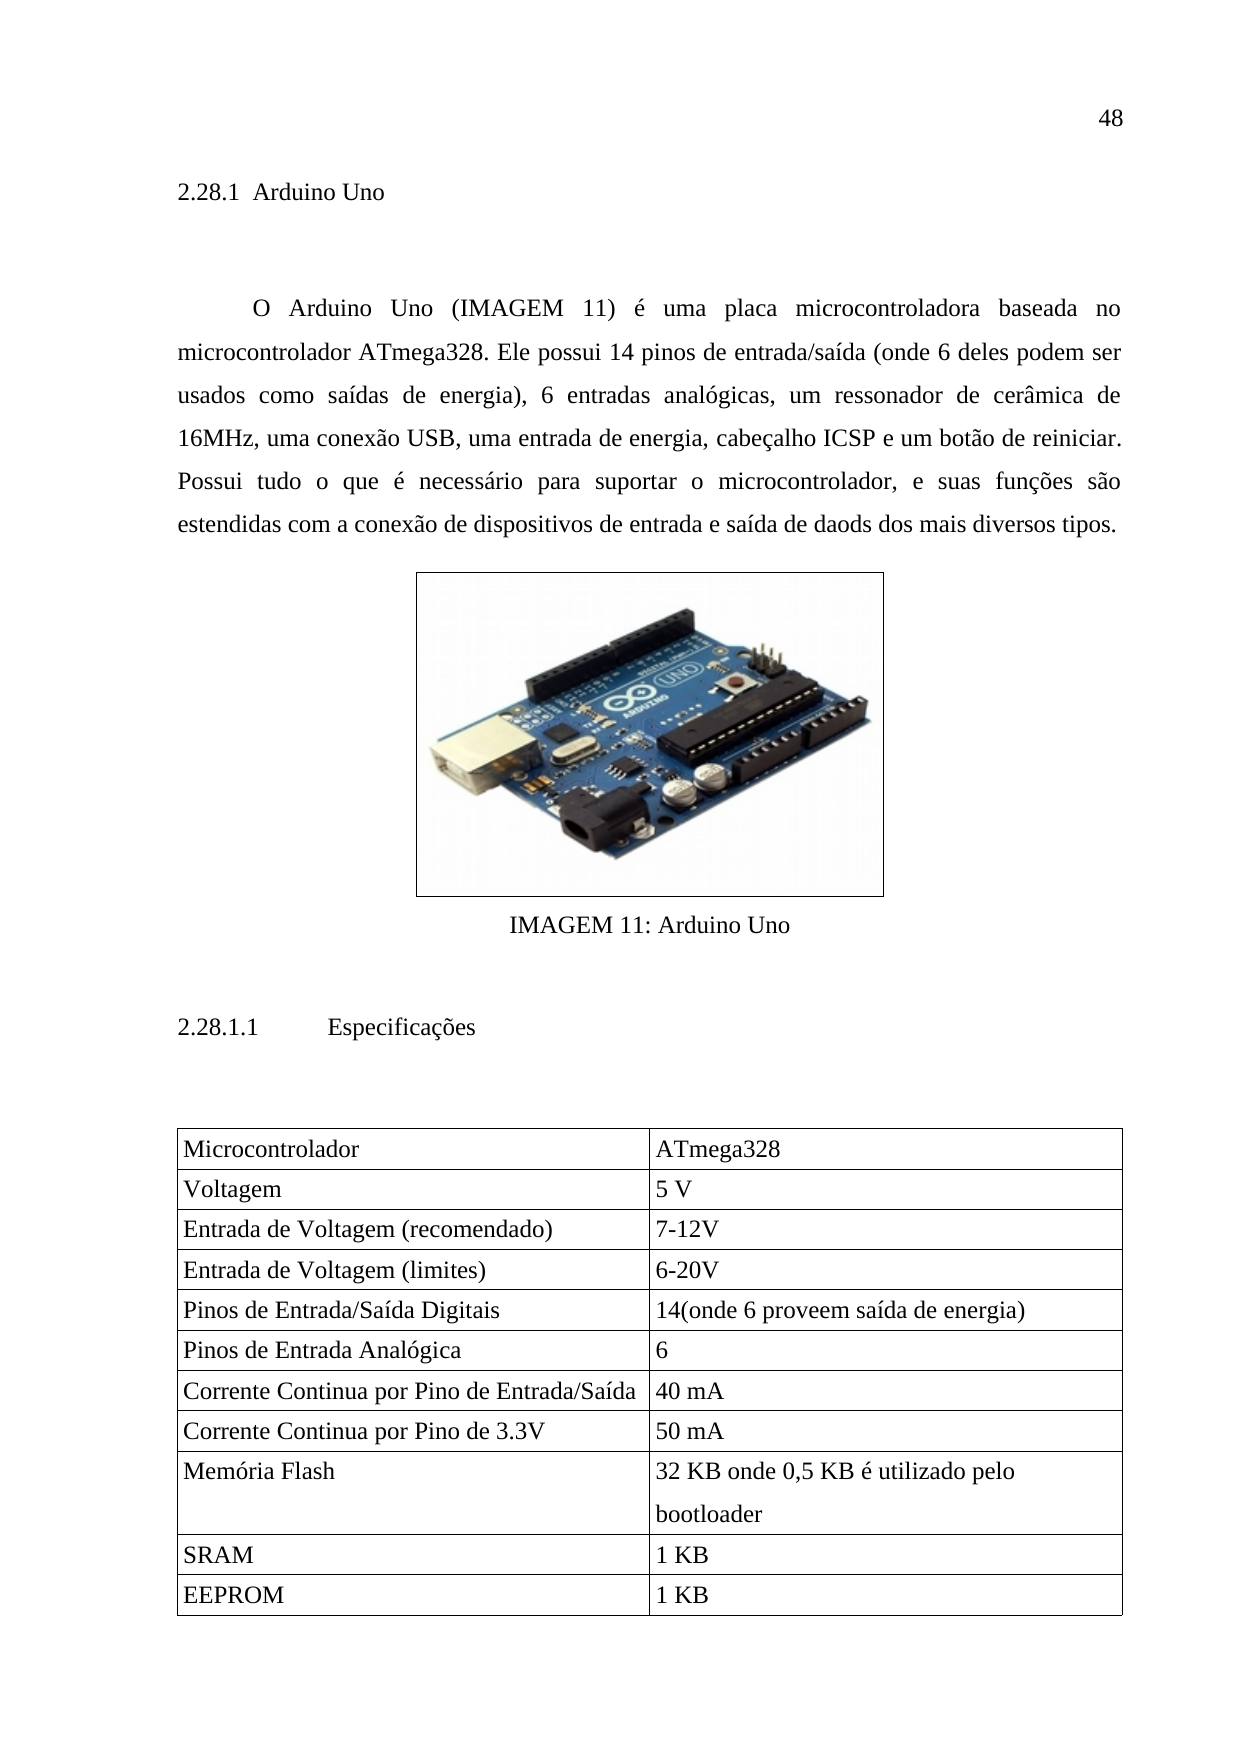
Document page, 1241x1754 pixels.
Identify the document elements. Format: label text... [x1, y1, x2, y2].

table_cell 14(onde 6 proveem saída de energia) [650, 1290, 1122, 1330]
table_cell Memória Flash [178, 1452, 649, 1534]
picture [418, 575, 881, 893]
table_cell 32 KB onde 0,5 KB é utilizado pelo bootloader [650, 1452, 1122, 1534]
table_cell 1 KB [650, 1535, 1122, 1574]
text IMAGEM 11: Arduino Uno [177, 552, 1122, 939]
table_header ATmega328 [650, 1129, 1122, 1168]
table_cell Entrada de Voltagem (recomendado) [178, 1210, 649, 1249]
table_cell Pinos de Entrada Analógica [178, 1331, 649, 1370]
table_header Microcontrolador [178, 1129, 649, 1168]
table_cell 50 mA [650, 1411, 1122, 1451]
text O Arduino Uno (IMAGEM 11) é uma placa microcontroladora baseada no microcontrolador ATmega328. Ele possui 14 pinos de entrada/saída (onde 6 deles podem ser usados como saídas de energia), 6 entradas analógicas, um ressonador de cerâmica de 16MHz, uma conexão USB, uma entrada de energia, cabeçalho ICSP e um botão de reiniciar. Possui tudo o que é necessário para suportar o microcontrolador, e suas funções são estendidas com a conexão de dispositivos de entrada e saída de daods dos mais diversos tipos. [177, 293, 1122, 538]
table_cell EEPROM [178, 1575, 649, 1615]
subtitle Arduino Uno [177, 177, 1122, 206]
table_cell SRAM [178, 1535, 649, 1574]
table_cell 7-12V [650, 1210, 1122, 1249]
table_cell Voltagem [178, 1170, 649, 1209]
table_cell Corrente Continua por Pino de 3.3V [178, 1411, 649, 1451]
table_cell 6-20V [650, 1250, 1122, 1289]
table_cell Corrente Continua por Pino de Entrada/Saída [178, 1371, 649, 1410]
table_cell 1 KB [650, 1575, 1122, 1615]
table_cell 6 [650, 1331, 1122, 1370]
table_cell Pinos de Entrada/Saída Digitais [178, 1290, 649, 1330]
table_cell 40 mA [650, 1371, 1122, 1410]
table_cell 5 V [650, 1170, 1122, 1209]
subtitle Especificações [177, 1012, 1122, 1041]
table_cell Entrada de Voltagem (limites) [178, 1250, 649, 1289]
